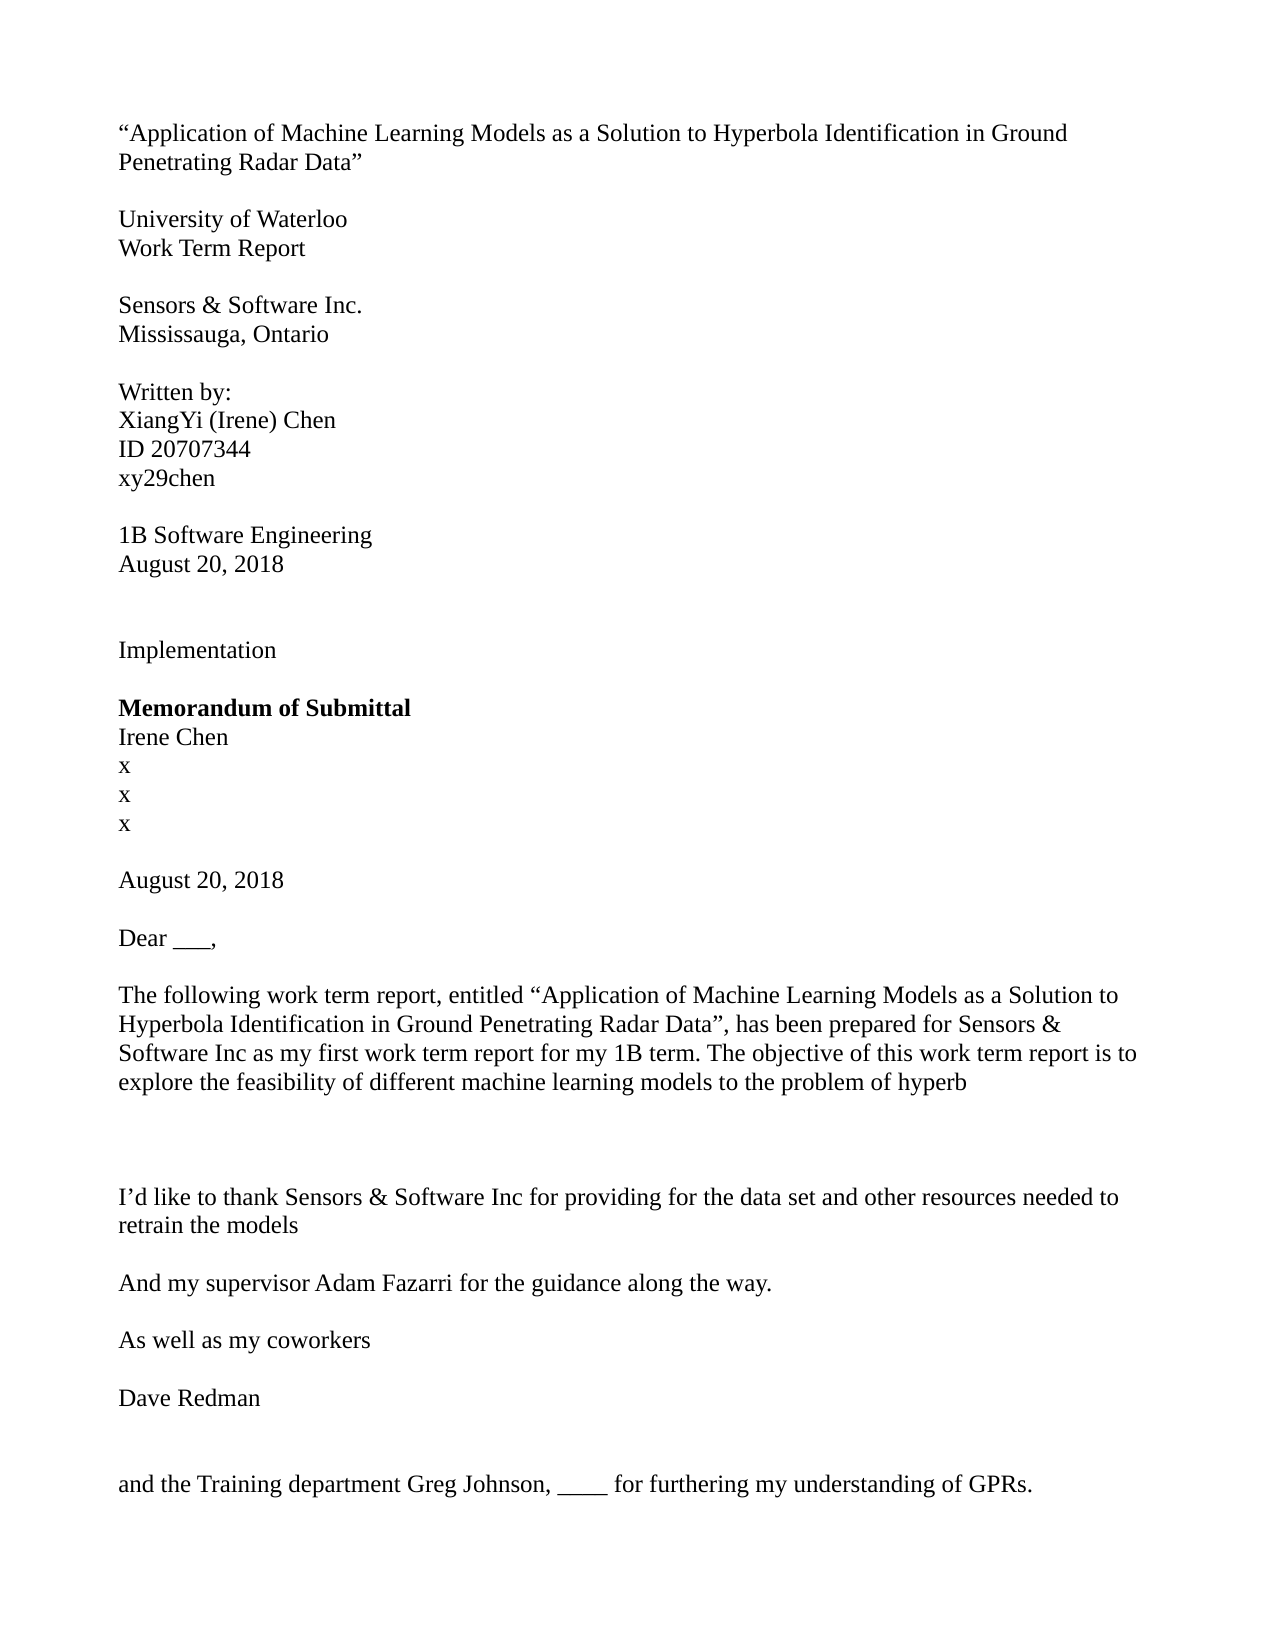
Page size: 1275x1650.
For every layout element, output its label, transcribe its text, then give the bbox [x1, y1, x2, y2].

text August 20, 2018 [118, 866, 1157, 894]
text and the Training department Greg Johnson, ____ for furthering my understanding of GPRs. [118, 1469, 1157, 1498]
text Written by: [118, 377, 1157, 406]
text The following work term report, entitled “Application of Machine Learning Models as a Solution to Hyperbola Identification in Ground Penetrating Radar Data”, has been prepared for Sensors & Software Inc as my first work term report for my 1B term. The objective of this work term report is to explore the feasibility of different machine learning models to the problem of hyperb [118, 981, 1157, 1096]
text 1B Software Engineering [118, 521, 1157, 549]
text xy29chen [118, 463, 1157, 492]
text Irene Chen [118, 722, 1157, 751]
text XiangYi (Irene) Chen [118, 406, 1157, 434]
text Dave Redman [118, 1383, 1157, 1412]
text Implementation [118, 636, 1157, 664]
text x [118, 751, 1157, 779]
text ID 20707344 [118, 434, 1157, 463]
text “Application of Machine Learning Models as a Solution to Hyperbola Identification in Ground Penetrating Radar Data” [118, 118, 1157, 176]
text x [118, 808, 1157, 837]
text Work Term Report [118, 233, 1157, 262]
text Memorandum of Submittal [118, 693, 1157, 722]
text x [118, 779, 1157, 808]
text August 20, 2018 [118, 549, 1157, 578]
text University of Waterloo [118, 204, 1157, 233]
text Mississauga, Ontario [118, 319, 1157, 348]
text Sensors & Software Inc. [118, 291, 1157, 319]
text I’d like to thank Sensors & Software Inc for providing for the data set and other resources needed to retrain the models [118, 1182, 1157, 1239]
text Dear ___, [118, 923, 1157, 952]
text As well as my coworkers [118, 1326, 1157, 1354]
text And my supervisor Adam Fazarri for the guidance along the way. [118, 1268, 1157, 1297]
